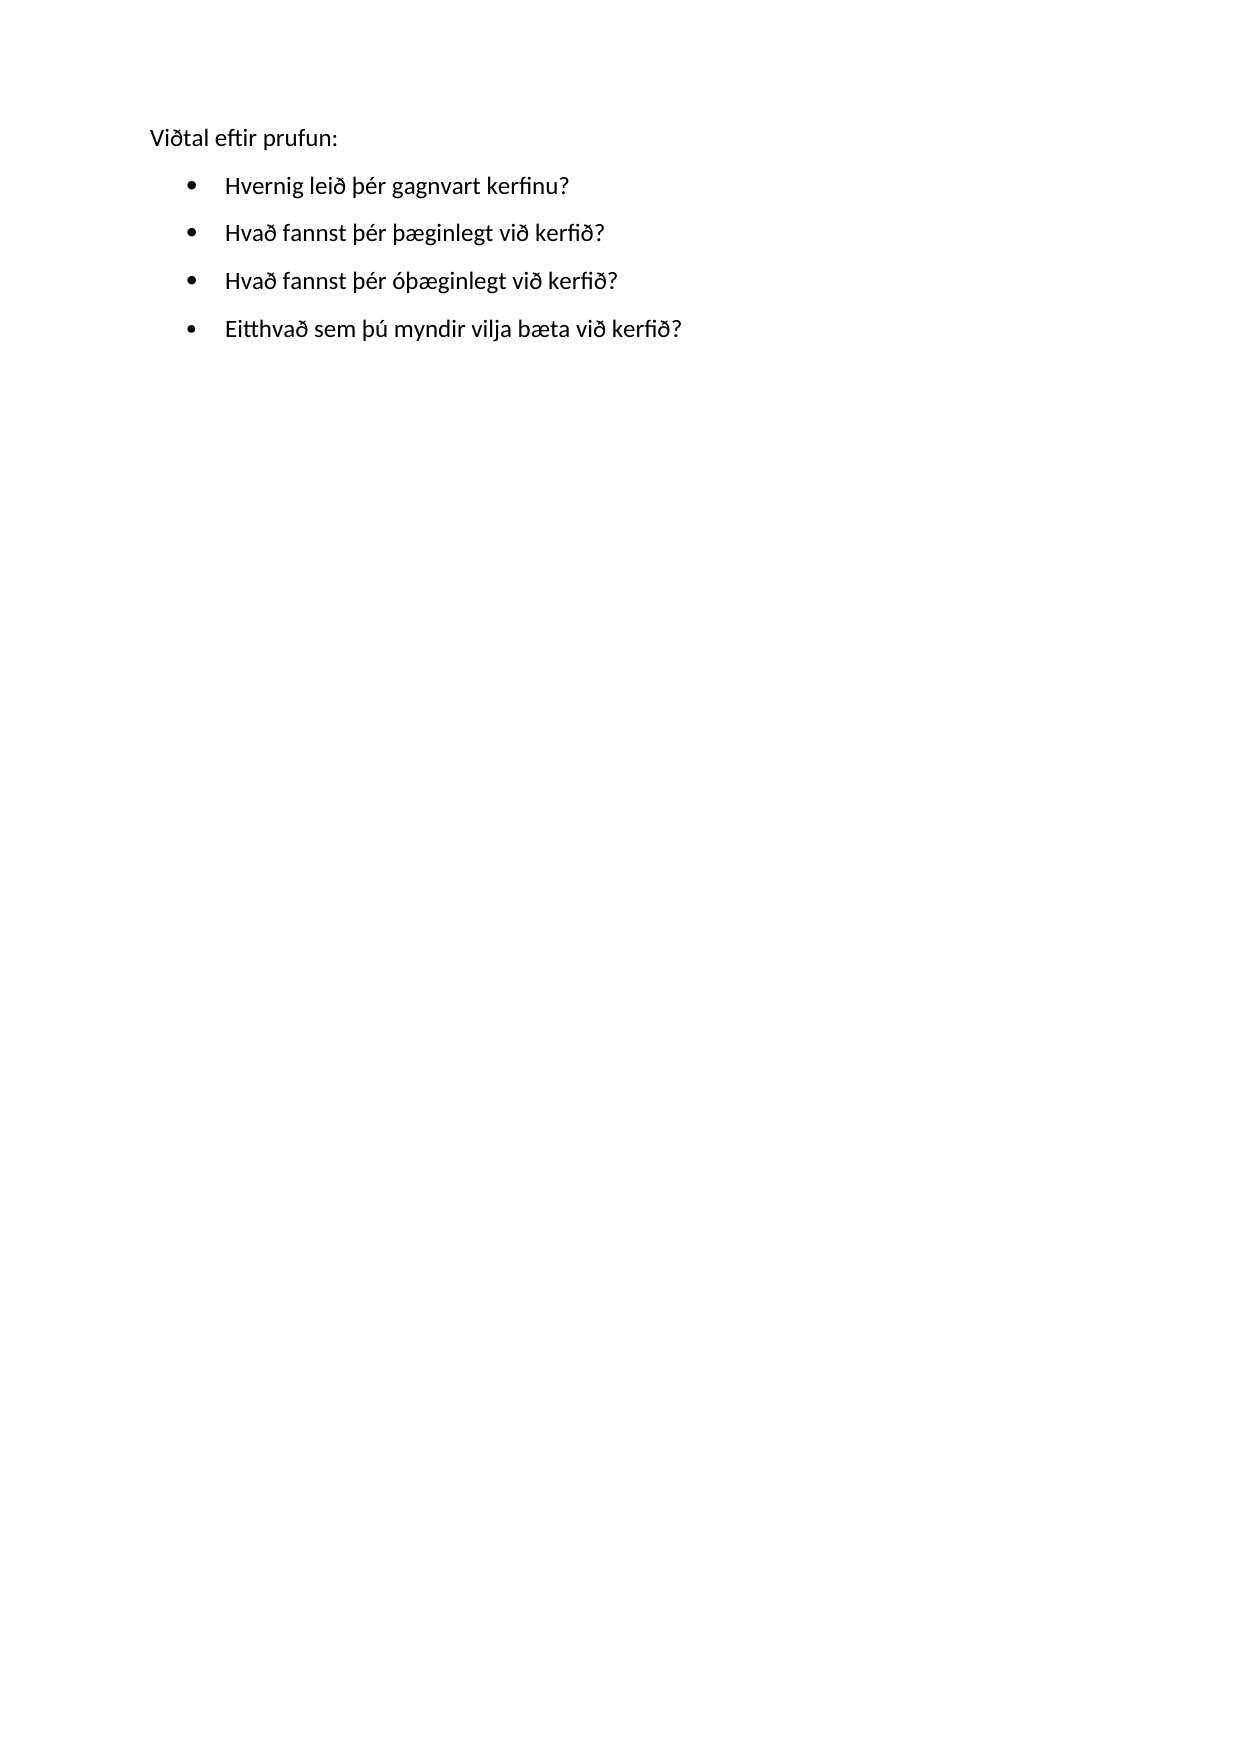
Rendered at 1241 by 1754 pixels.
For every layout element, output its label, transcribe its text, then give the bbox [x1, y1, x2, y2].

list Hvað fannst þér þæginlegt við kerfið? [187, 217, 1090, 248]
list Hvað fannst þér óþæginlegt við kerfið? [187, 265, 1090, 296]
text Viðtal eftir prufun: [150, 122, 1090, 152]
list Eitthvað sem þú myndir vilja bæta við kerfið? [187, 313, 1090, 343]
list Hvernig leið þér gagnvart kerfinu? [187, 170, 1090, 200]
